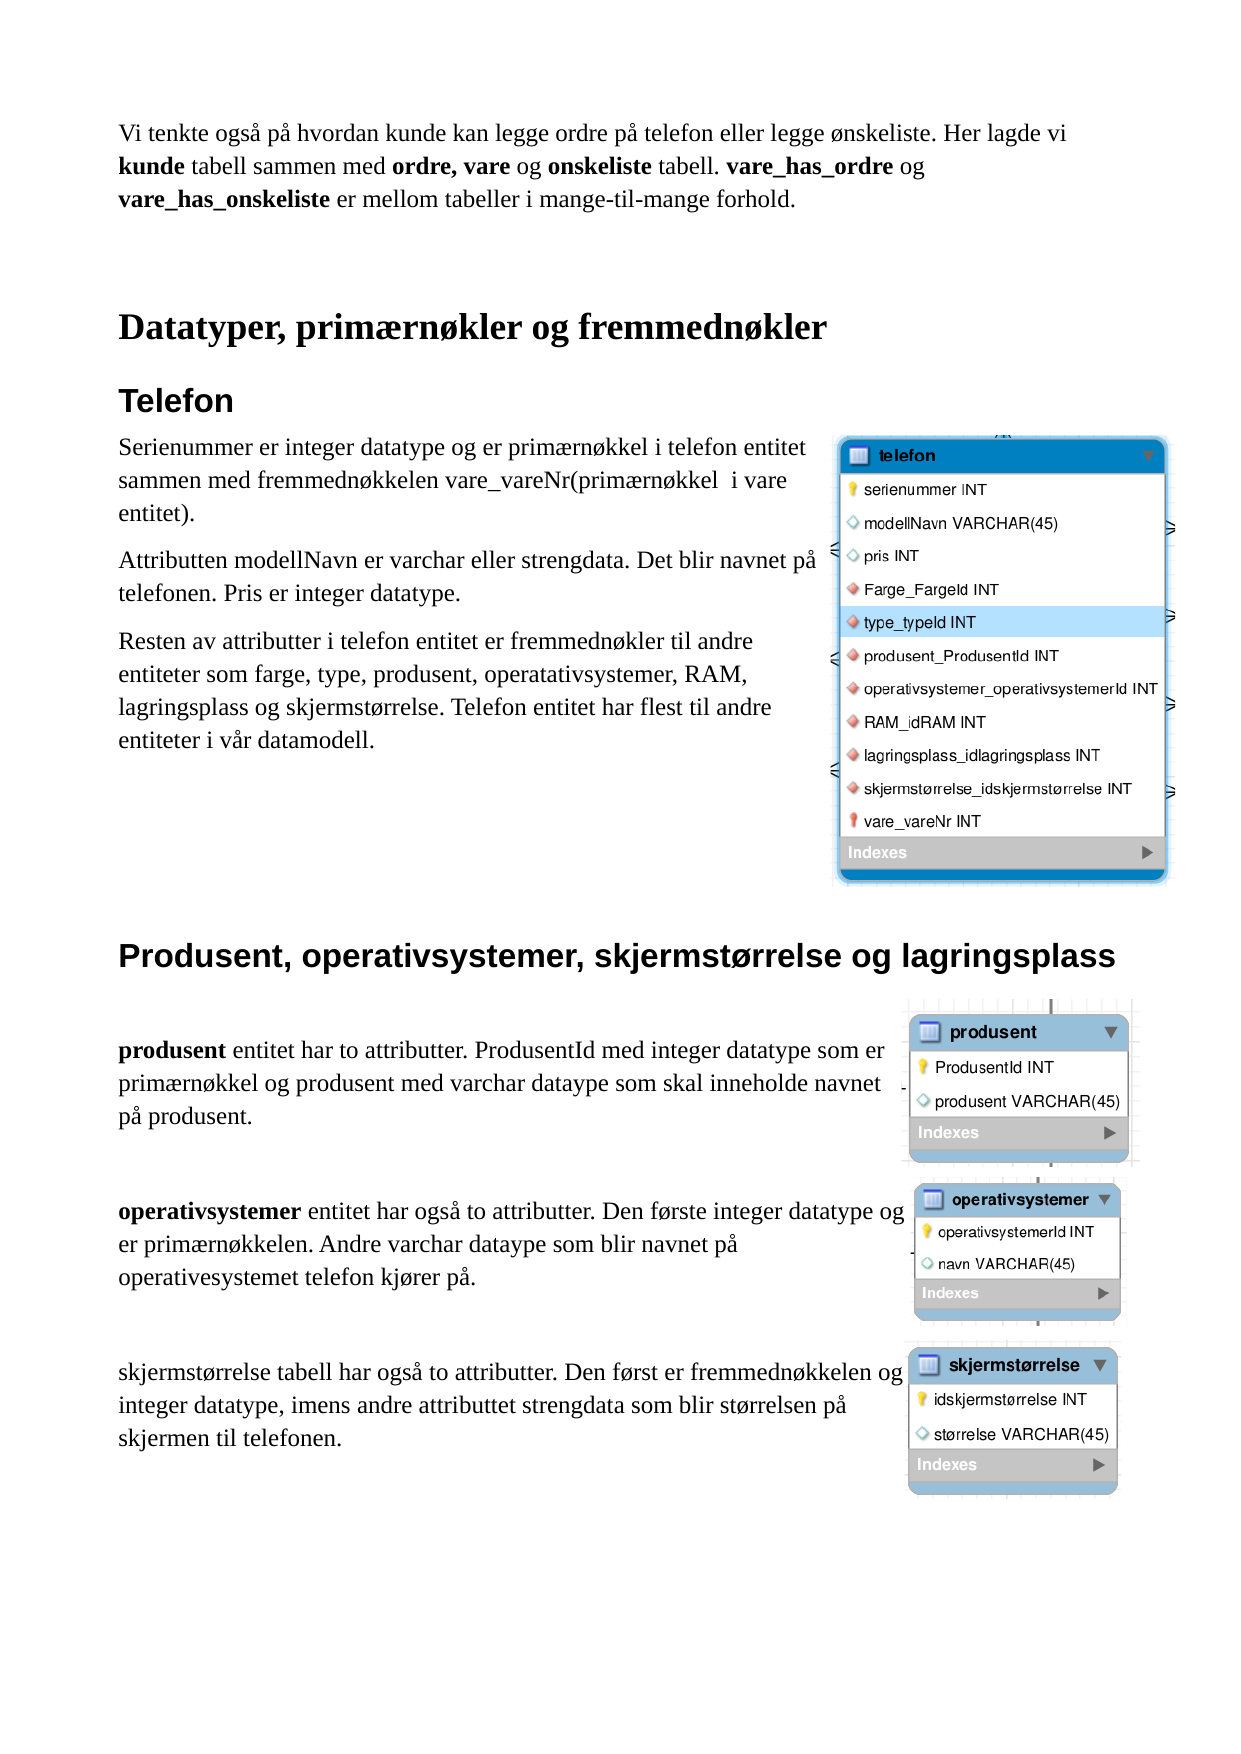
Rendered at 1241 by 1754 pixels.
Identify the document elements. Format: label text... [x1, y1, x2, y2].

picture [830, 435, 1176, 887]
subtitle Telefon [118, 381, 1122, 419]
text Resten av attributter i telefon entitet er fremmednøkler til andre entiteter som farge, type, produsent, operatativsystemer, RAM, lagringsplass og skjermstørrelse. Telefon entitet har flest til andre entiteter i vår datamodell. [118, 626, 830, 754]
subtitle Produsent, operativsystemer, skjermstørrelse og lagringsplass [118, 936, 1122, 975]
subtitle Datatyper, primærnøkler og fremmednøkler [118, 304, 1122, 347]
text Attributten modellNavn er varchar eller strengdata. Det blir navnet på telefonen. Pris er integer datatype. [118, 545, 830, 607]
picture [901, 999, 1141, 1167]
text Vi tenkte også på hvordan kunde kan legge ordre på telefon eller legge ønskeliste. Her lagde vi kunde tabell sammen med ordre, vare og onskeliste tabell. vare_has_ordre og vare_has_onskeliste er mellom tabeller i mange-til-mange forhold. [118, 118, 1122, 213]
text Serienummer er integer datatype og er primærnøkkel i telefon entitet sammen med fremmednøkkelen vare_vareNr(primærnøkkel i vare entitet). [118, 432, 1122, 527]
text produsent entitet har to attributter. ProdusentId med integer datatype som er primærnøkkel og produsent med varchar dataype som skal inneholde navnet på produsent. [118, 1035, 901, 1130]
text operativsystemer entitet har også to attributter. Den første integer datatype og er primærnøkkelen. Andre varchar dataype som blir navnet på operativesystemet telefon kjører på. [118, 1196, 910, 1291]
picture [904, 1340, 1122, 1499]
text skjermstørrelse tabell har også to attributter. Den først er fremmednøkkelen og integer datatype, imens andre attributtet strengdata som blir størrelsen på skjermen til telefonen. [118, 1357, 904, 1452]
picture [910, 1177, 1127, 1326]
